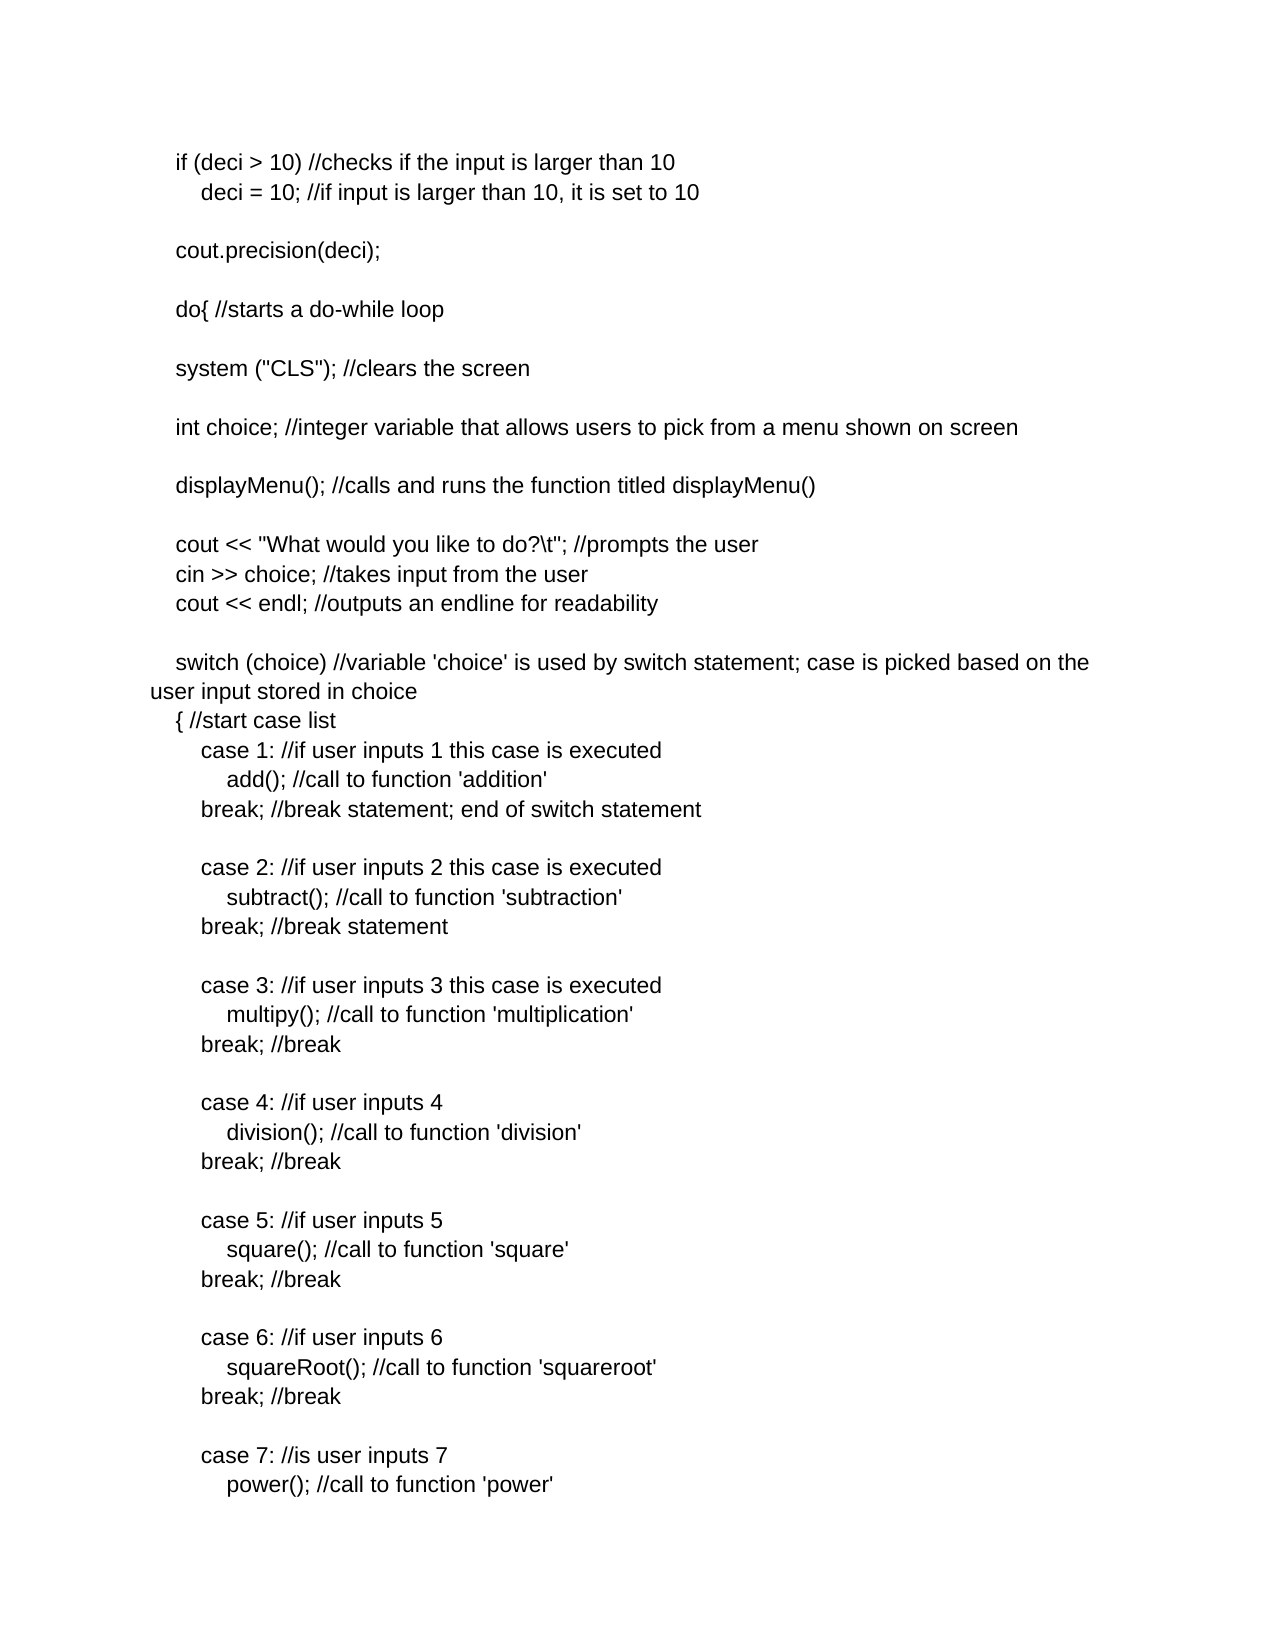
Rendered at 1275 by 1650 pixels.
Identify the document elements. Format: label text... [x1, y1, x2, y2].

text squareRoot(); //call to function 'squareroot' [150, 1354, 1125, 1380]
text case 5: //if user inputs 5 [150, 1207, 1125, 1233]
text int choice; //integer variable that allows users to pick from a menu shown on screen [150, 414, 1125, 440]
text do{ //starts a do-while loop [150, 297, 1125, 322]
text case 2: //if user inputs 2 this case is executed [150, 855, 1125, 881]
text subtract(); //call to function 'subtraction' [150, 884, 1125, 910]
text break; //break [150, 1266, 1125, 1292]
text case 4: //if user inputs 4 [150, 1090, 1125, 1116]
text break; //break [150, 1384, 1125, 1409]
text break; //break [150, 1031, 1125, 1057]
text if (deci > 10) //checks if the input is larger than 10 [150, 150, 1125, 176]
text break; //break [150, 1149, 1125, 1174]
text case 1: //if user inputs 1 this case is executed [150, 737, 1125, 763]
text cin >> choice; //takes input from the user [150, 561, 1125, 587]
text case 3: //if user inputs 3 this case is executed [150, 972, 1125, 998]
text power(); //call to function 'power' [150, 1472, 1125, 1497]
text case 6: //if user inputs 6 [150, 1325, 1125, 1351]
text { //start case list [150, 708, 1125, 734]
text cout.precision(deci); [150, 238, 1125, 264]
text square(); //call to function 'square' [150, 1237, 1125, 1262]
text division(); //call to function 'division' [150, 1119, 1125, 1145]
text deci = 10; //if input is larger than 10, it is set to 10 [150, 179, 1125, 205]
text multipy(); //call to function 'multiplication' [150, 1002, 1125, 1027]
text system ("CLS"); //clears the screen [150, 356, 1125, 381]
text add(); //call to function 'addition' [150, 767, 1125, 792]
text break; //break statement; end of switch statement [150, 796, 1125, 822]
text switch (choice) //variable 'choice' is used by switch statement; case is picked based on the user input stored in choice [150, 649, 1125, 704]
text cout << "What would you like to do?\t"; //prompts the user [150, 532, 1125, 557]
text case 7: //is user inputs 7 [150, 1442, 1125, 1468]
text cout << endl; //outputs an endline for readability [150, 591, 1125, 616]
text break; //break statement [150, 914, 1125, 939]
text displayMenu(); //calls and runs the function titled displayMenu() [150, 473, 1125, 499]
